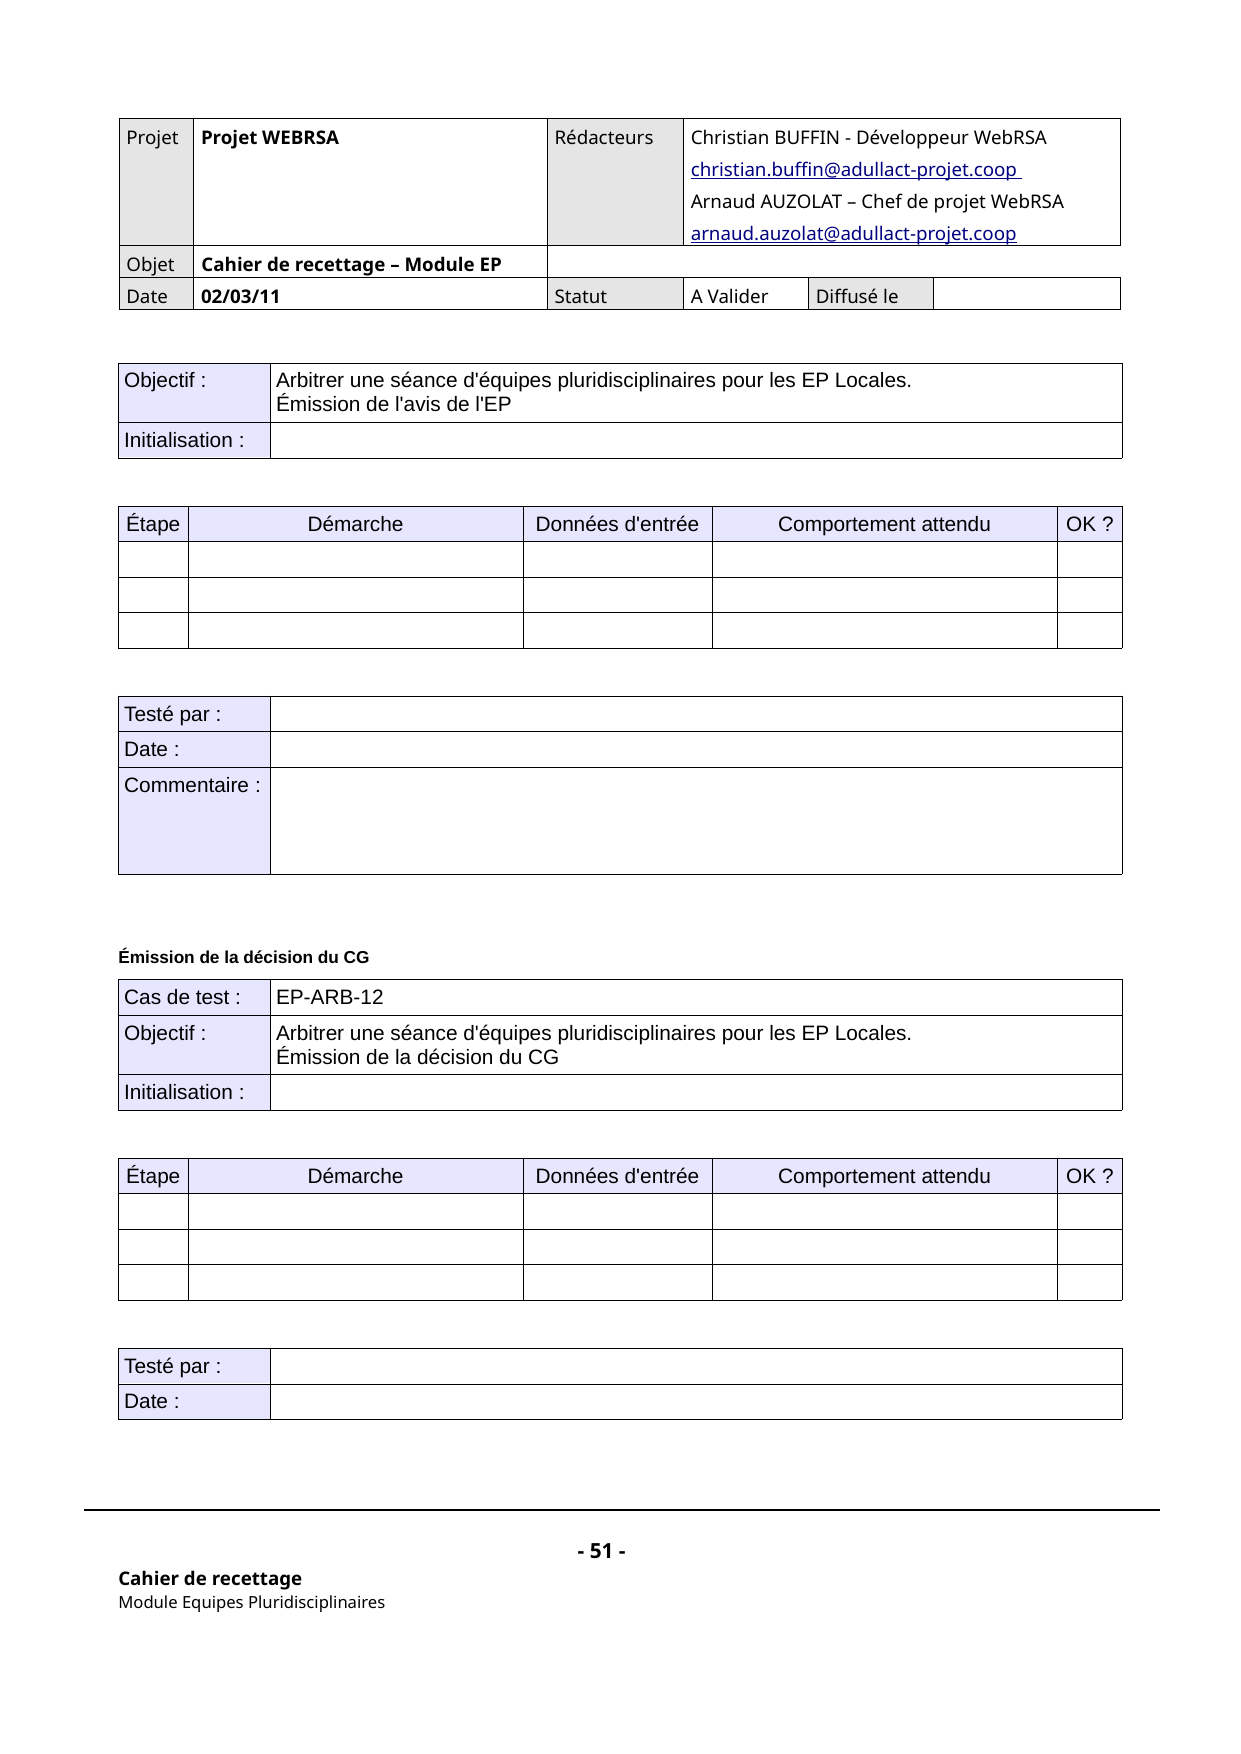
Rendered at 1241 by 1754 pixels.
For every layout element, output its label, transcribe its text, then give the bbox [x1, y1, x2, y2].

table_cell Objectif : [119, 1016, 270, 1074]
table_cell [713, 1265, 1057, 1300]
table_cell [271, 732, 1122, 767]
table_cell [524, 578, 712, 612]
table_header Démarche [189, 1159, 523, 1193]
table_cell [524, 1230, 712, 1264]
table_cell Initialisation : [119, 1075, 270, 1110]
table_cell [189, 578, 523, 612]
table_cell [713, 1230, 1057, 1264]
table_header Étape [119, 507, 188, 541]
table_header [271, 697, 1122, 731]
table_cell [119, 1265, 188, 1300]
table_cell [1058, 1265, 1122, 1300]
table_cell [119, 613, 188, 648]
table_cell Arbitrer une séance d'équipes pluridisciplinaires pour les EP Locales. Émission de l'avis de l'EP [271, 364, 1122, 422]
table_cell [189, 1194, 523, 1229]
table_cell Date : [119, 732, 270, 767]
table_cell [524, 1265, 712, 1300]
table_header OK ? [1058, 507, 1122, 541]
table_cell [189, 1230, 523, 1264]
table_cell Objectif : [119, 364, 270, 422]
table_cell [271, 1385, 1122, 1419]
table_cell Date : [119, 1385, 270, 1419]
table_header Cas de test : [119, 980, 270, 1015]
table_header Données d'entrée [524, 507, 712, 541]
table_cell Initialisation : [119, 423, 270, 457]
subtitle Émission de la décision du CG [118, 947, 1122, 967]
table_header Testé par : [119, 697, 270, 731]
table_header Comportement attendu [713, 1159, 1057, 1193]
table_cell [119, 542, 188, 577]
table_cell [1058, 578, 1122, 612]
table_cell [524, 542, 712, 577]
table_cell [524, 1194, 712, 1229]
table_cell [189, 613, 523, 648]
table_header Testé par : [119, 1349, 270, 1383]
table_cell [119, 1230, 188, 1264]
table_header Démarche [189, 507, 523, 541]
table_cell [1058, 613, 1122, 648]
table_cell Commentaire : [119, 768, 270, 874]
table_cell [713, 542, 1057, 577]
table_cell [1058, 1194, 1122, 1229]
table_cell Arbitrer une séance d'équipes pluridisciplinaires pour les EP Locales. Émission de la décision du CG [271, 1016, 1122, 1074]
table_cell [119, 1194, 188, 1229]
table_cell [119, 578, 188, 612]
table_cell [713, 578, 1057, 612]
table_header Comportement attendu [713, 507, 1057, 541]
table_cell [189, 1265, 523, 1300]
table_cell [1058, 542, 1122, 577]
table_header [271, 1349, 1122, 1383]
table_cell [524, 613, 712, 648]
table_cell [1058, 1230, 1122, 1264]
table_cell [271, 1075, 1122, 1110]
table_header Données d'entrée [524, 1159, 712, 1193]
table_cell [713, 613, 1057, 648]
table_cell [271, 423, 1122, 457]
table_cell [189, 542, 523, 577]
table_cell [713, 1194, 1057, 1229]
table_header EP-ARB-12 [271, 980, 1122, 1015]
table_header OK ? [1058, 1159, 1122, 1193]
table_cell [271, 768, 1122, 874]
table_header Étape [119, 1159, 188, 1193]
